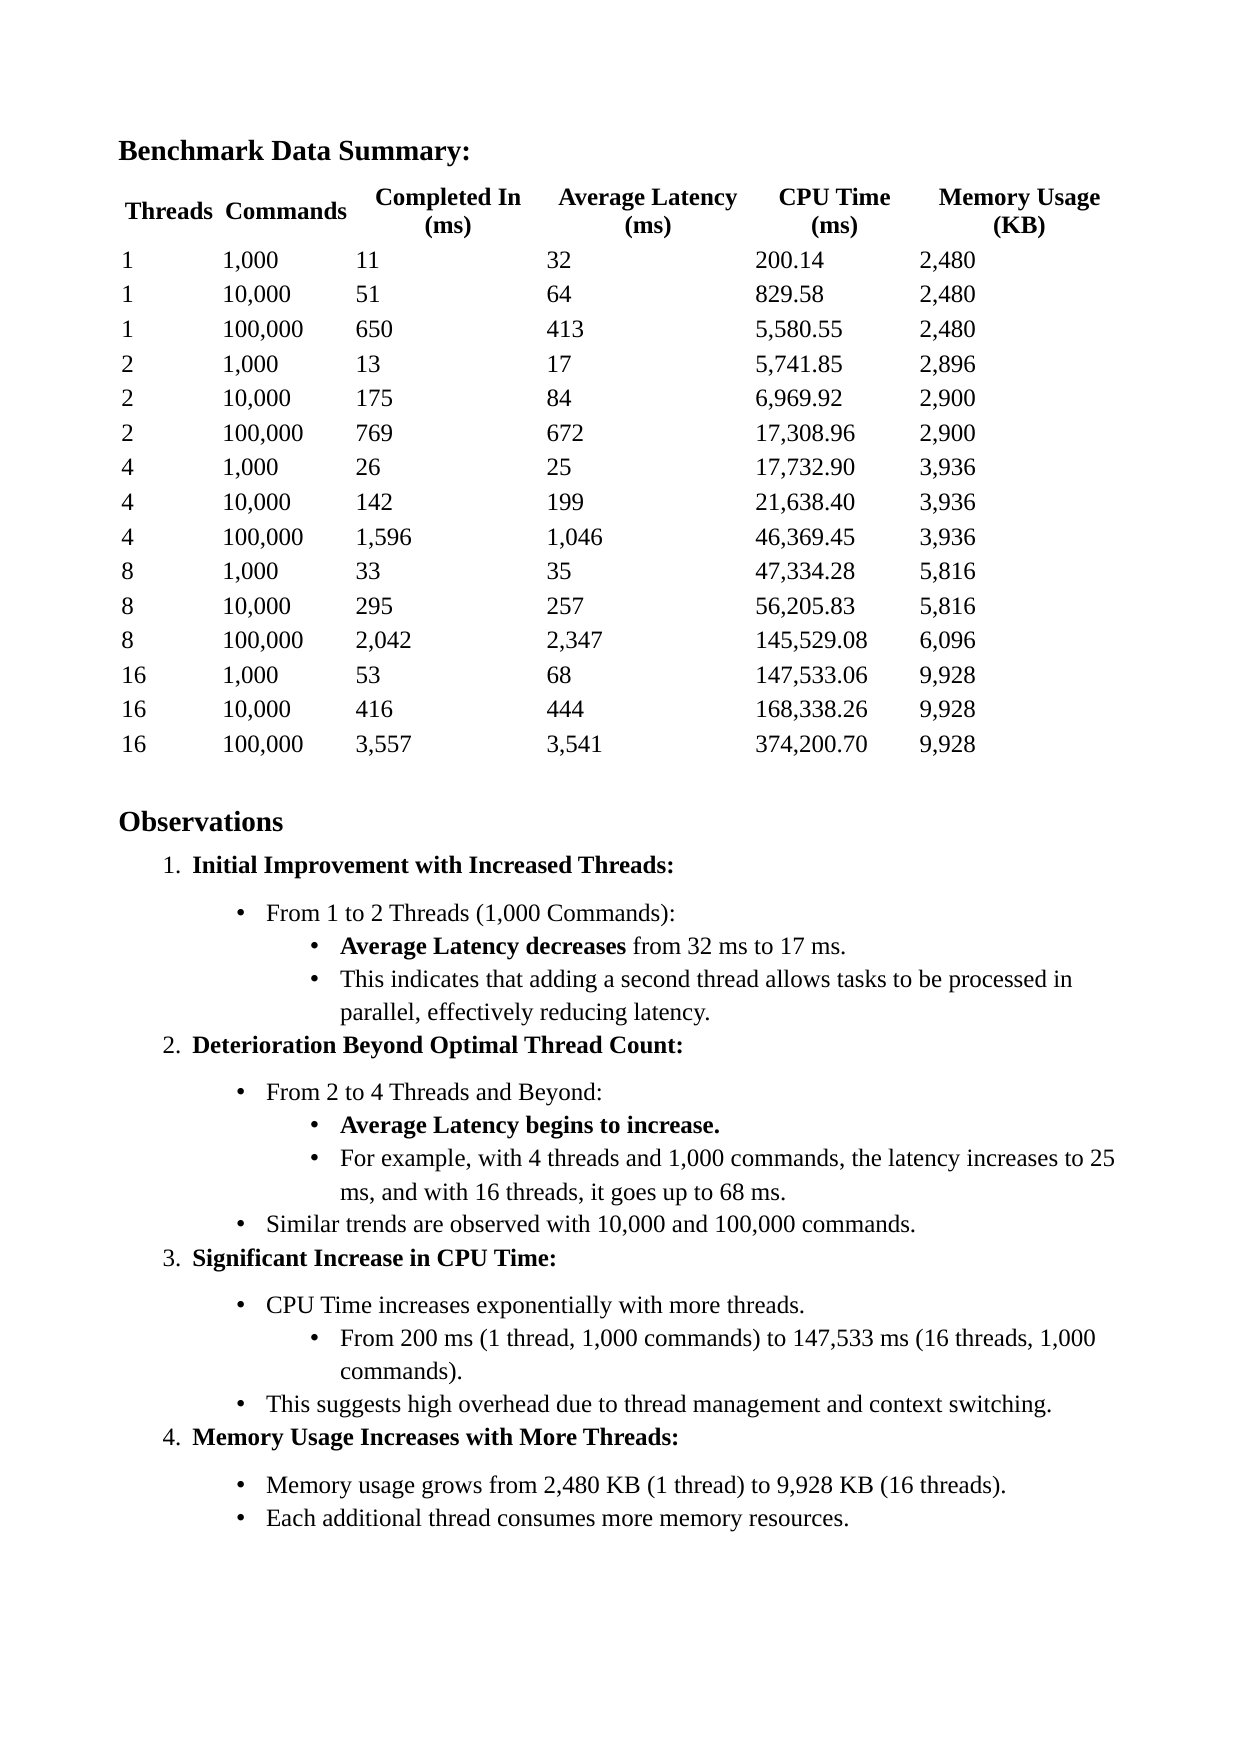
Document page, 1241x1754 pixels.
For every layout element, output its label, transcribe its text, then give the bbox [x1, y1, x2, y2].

table_cell 3,557 [353, 726, 543, 761]
table_cell 672 [544, 415, 752, 449]
table_cell 4 [118, 519, 219, 553]
subtitle Benchmark Data Summary: [118, 133, 1122, 166]
list CPU Time increases exponentially with more threads. [236, 1290, 1122, 1319]
subtitle Observations [118, 804, 1122, 838]
list For example, with 4 threads and 1,000 commands, the latency increases to 25 ms, and with 16 threads, it goes up to 68 ms. [310, 1143, 1122, 1205]
table_cell 10,000 [219, 588, 352, 622]
table_cell 56,205.83 [752, 588, 916, 622]
table_cell 51 [353, 277, 543, 311]
table_cell 199 [544, 484, 752, 519]
table_cell 2 [118, 380, 219, 415]
table_cell 9,928 [916, 726, 1122, 761]
table_cell 3,541 [544, 726, 752, 761]
table_cell 1 [118, 277, 219, 311]
table_header Memory Usage (KB) [916, 179, 1122, 242]
table_cell 3,936 [916, 484, 1122, 519]
table_cell 5,816 [916, 588, 1122, 622]
table_cell 416 [353, 692, 543, 726]
table_cell 100,000 [219, 311, 352, 346]
table_cell 11 [353, 242, 543, 277]
table_header Average Latency (ms) [544, 179, 752, 242]
table_cell 100,000 [219, 623, 352, 657]
table_cell 16 [118, 692, 219, 726]
table_cell 8 [118, 553, 219, 588]
list Memory usage grows from 2,480 KB (1 thread) to 9,928 KB (16 threads). [236, 1470, 1122, 1499]
table_cell 145,529.08 [752, 623, 916, 657]
table_cell 175 [353, 380, 543, 415]
list Each additional thread consumes more memory resources. [236, 1503, 1122, 1532]
table_cell 5,816 [916, 553, 1122, 588]
table_cell 53 [353, 657, 543, 692]
table_cell 374,200.70 [752, 726, 916, 761]
table_cell 9,928 [916, 692, 1122, 726]
table_header Completed In (ms) [353, 179, 543, 242]
table_cell 8 [118, 623, 219, 657]
list Memory Usage Increases with More Threads: [162, 1422, 1122, 1451]
table_cell 10,000 [219, 484, 352, 519]
table_cell 5,580.55 [752, 311, 916, 346]
table_cell 84 [544, 380, 752, 415]
table_header Commands [219, 179, 352, 242]
table_cell 2 [118, 346, 219, 380]
table_cell 17,732.90 [752, 450, 916, 484]
table_cell 769 [353, 415, 543, 449]
table_cell 295 [353, 588, 543, 622]
table_cell 6,096 [916, 623, 1122, 657]
list Significant Increase in CPU Time: [162, 1243, 1122, 1271]
table_cell 1,000 [219, 657, 352, 692]
table_cell 2,896 [916, 346, 1122, 380]
table_cell 68 [544, 657, 752, 692]
table_cell 200.14 [752, 242, 916, 277]
list From 2 to 4 Threads and Beyond: [236, 1077, 1122, 1106]
table_cell 142 [353, 484, 543, 519]
list Deterioration Beyond Optimal Thread Count: [162, 1030, 1122, 1059]
table_cell 2,480 [916, 242, 1122, 277]
list Initial Improvement with Increased Threads: [162, 850, 1122, 879]
table_cell 1,000 [219, 450, 352, 484]
table_cell 5,741.85 [752, 346, 916, 380]
table_cell 1,000 [219, 553, 352, 588]
list From 1 to 2 Threads (1,000 Commands): [236, 898, 1122, 927]
table_cell 6,969.92 [752, 380, 916, 415]
table_cell 35 [544, 553, 752, 588]
table_cell 1,046 [544, 519, 752, 553]
table_cell 47,334.28 [752, 553, 916, 588]
list This suggests high overhead due to thread management and context switching. [236, 1389, 1122, 1418]
table_cell 2,480 [916, 277, 1122, 311]
table_cell 10,000 [219, 380, 352, 415]
table_cell 413 [544, 311, 752, 346]
table_cell 1 [118, 242, 219, 277]
list Average Latency begins to increase. [310, 1111, 1122, 1139]
table_cell 16 [118, 726, 219, 761]
table_cell 1,596 [353, 519, 543, 553]
list Average Latency decreases from 32 ms to 17 ms. [310, 931, 1122, 959]
table_cell 64 [544, 277, 752, 311]
table_cell 2,480 [916, 311, 1122, 346]
table_cell 26 [353, 450, 543, 484]
table_cell 10,000 [219, 277, 352, 311]
table_cell 33 [353, 553, 543, 588]
table_cell 10,000 [219, 692, 352, 726]
table_cell 650 [353, 311, 543, 346]
table_cell 257 [544, 588, 752, 622]
table_cell 100,000 [219, 415, 352, 449]
table_cell 3,936 [916, 519, 1122, 553]
table_cell 1,000 [219, 346, 352, 380]
list From 200 ms (1 thread, 1,000 commands) to 147,533 ms (16 threads, 1,000 commands). [310, 1323, 1122, 1385]
table_cell 2,042 [353, 623, 543, 657]
table_cell 25 [544, 450, 752, 484]
table_cell 9,928 [916, 657, 1122, 692]
table_cell 17,308.96 [752, 415, 916, 449]
table_cell 1,000 [219, 242, 352, 277]
table_header CPU Time (ms) [752, 179, 916, 242]
list This indicates that adding a second thread allows tasks to be processed in parallel, effectively reducing latency. [310, 964, 1122, 1026]
table_cell 16 [118, 657, 219, 692]
table_cell 444 [544, 692, 752, 726]
table_cell 4 [118, 484, 219, 519]
table_header Threads [118, 179, 219, 242]
table_cell 17 [544, 346, 752, 380]
table_cell 100,000 [219, 726, 352, 761]
table_cell 147,533.06 [752, 657, 916, 692]
table_cell 2,347 [544, 623, 752, 657]
table_cell 8 [118, 588, 219, 622]
list Similar trends are observed with 10,000 and 100,000 commands. [236, 1209, 1122, 1238]
table_cell 4 [118, 450, 219, 484]
table_cell 168,338.26 [752, 692, 916, 726]
table_cell 2,900 [916, 380, 1122, 415]
table_cell 2,900 [916, 415, 1122, 449]
table_cell 2 [118, 415, 219, 449]
table_cell 46,369.45 [752, 519, 916, 553]
table_cell 13 [353, 346, 543, 380]
table_cell 100,000 [219, 519, 352, 553]
table_cell 21,638.40 [752, 484, 916, 519]
table_cell 829.58 [752, 277, 916, 311]
table_cell 32 [544, 242, 752, 277]
table_cell 3,936 [916, 450, 1122, 484]
table_cell 1 [118, 311, 219, 346]
